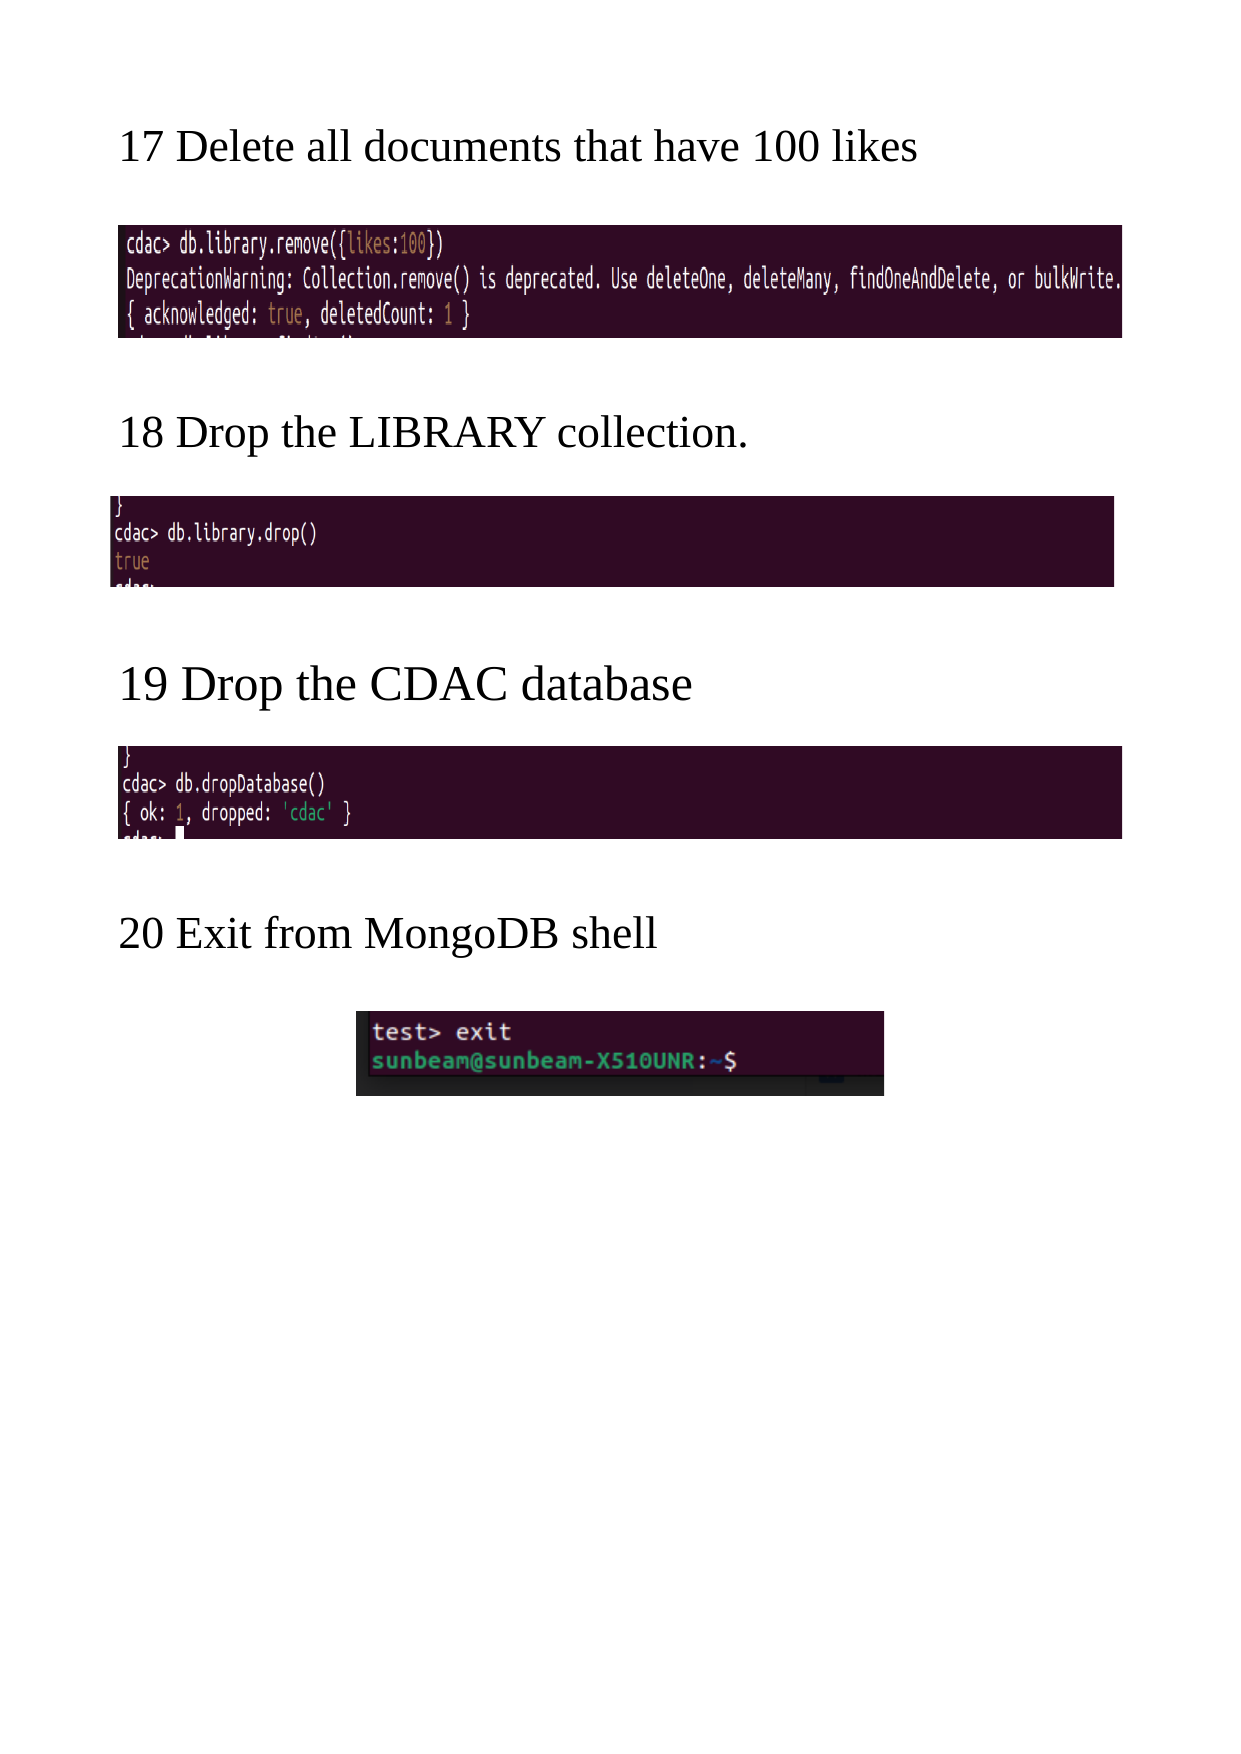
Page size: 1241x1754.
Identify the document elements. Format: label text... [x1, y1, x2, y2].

picture [118, 746, 1123, 839]
picture [118, 225, 1123, 338]
text 19 Drop the CDAC database [118, 653, 1122, 711]
text 20 Exit from MongoDB shell [118, 906, 1122, 958]
picture [356, 1011, 885, 1096]
picture [110, 496, 1115, 587]
text 17 Delete all documents that have 100 likes [118, 118, 1122, 171]
text 18 Drop the LIBRARY collection. [118, 404, 1122, 457]
